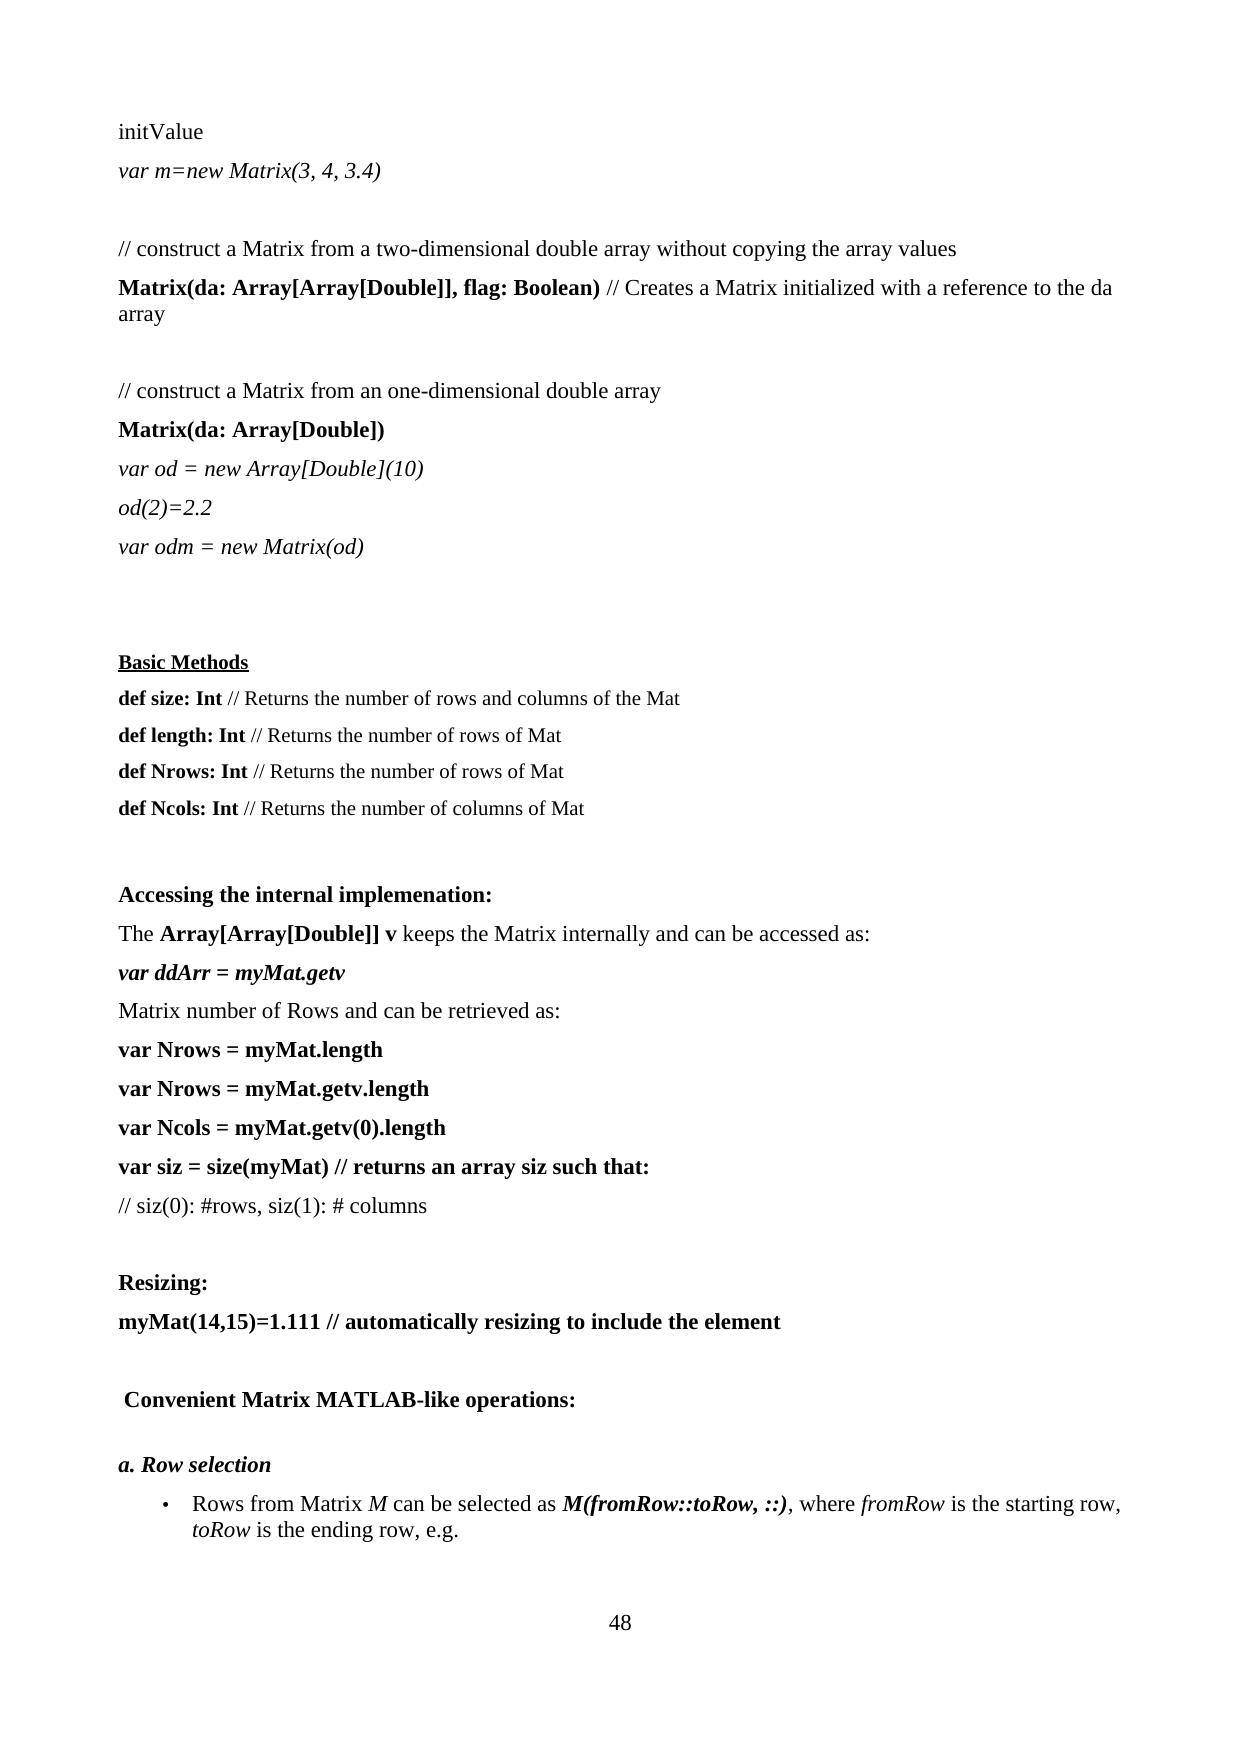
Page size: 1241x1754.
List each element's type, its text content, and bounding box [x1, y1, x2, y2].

text def length: Int // Returns the number of rows of Mat [118, 723, 1122, 747]
text var odm = new Matrix(od) [118, 533, 1122, 559]
list Rows from Matrix M can be selected as M(fromRow::toRow, ::), where fromRow is the starting row, toRow is the ending row, e.g. [162, 1490, 1122, 1543]
text Accessing the internal implemenation: [118, 881, 1122, 907]
text The Array[Array[Double]] v keeps the Matrix internally and can be accessed as: [118, 920, 1122, 946]
text // siz(0): #rows, siz(1): # columns [118, 1192, 1122, 1218]
text var Nrows = myMat.length [118, 1036, 1122, 1063]
text Matrix number of Rows and can be retrieved as: [118, 997, 1122, 1024]
text var od = new Array[Double](10) [118, 455, 1122, 482]
text // construct a Matrix from an one-dimensional double array [118, 378, 1122, 404]
text var m=new Matrix(3, 4, 3.4) [118, 157, 1122, 183]
text Matrix(da: Array[Double]) [118, 416, 1122, 443]
text myMat(14,15)=1.111 // automatically resizing to include the element [118, 1308, 1122, 1335]
text var siz = size(myMat) // returns an array siz such that: [118, 1153, 1122, 1179]
text def Ncols: Int // Returns the number of columns of Mat [118, 796, 1122, 820]
text Matrix(da: Array[Array[Double]], flag: Boolean) // Creates a Matrix initialized with a reference to the da array [118, 273, 1122, 326]
text Resizing: [118, 1269, 1122, 1296]
text def size: Int // Returns the number of rows and columns of the Mat [118, 686, 1122, 710]
text a. Row selection [118, 1451, 1122, 1478]
text def Nrows: Int // Returns the number of rows of Mat [118, 759, 1122, 783]
text var ddArr = myMat.getv [118, 959, 1122, 985]
text // construct a Matrix from a two-dimensional double array without copying the array values [118, 235, 1122, 261]
text var Nrows = myMat.getv.length [118, 1075, 1122, 1102]
text Convenient Matrix MATLAB-like operations: [118, 1386, 1122, 1412]
text od(2)=2.2 [118, 494, 1122, 521]
text Basic Methods [118, 649, 1122, 674]
text var Ncols = myMat.getv(0).length [118, 1114, 1122, 1140]
text initValue [118, 118, 1122, 144]
